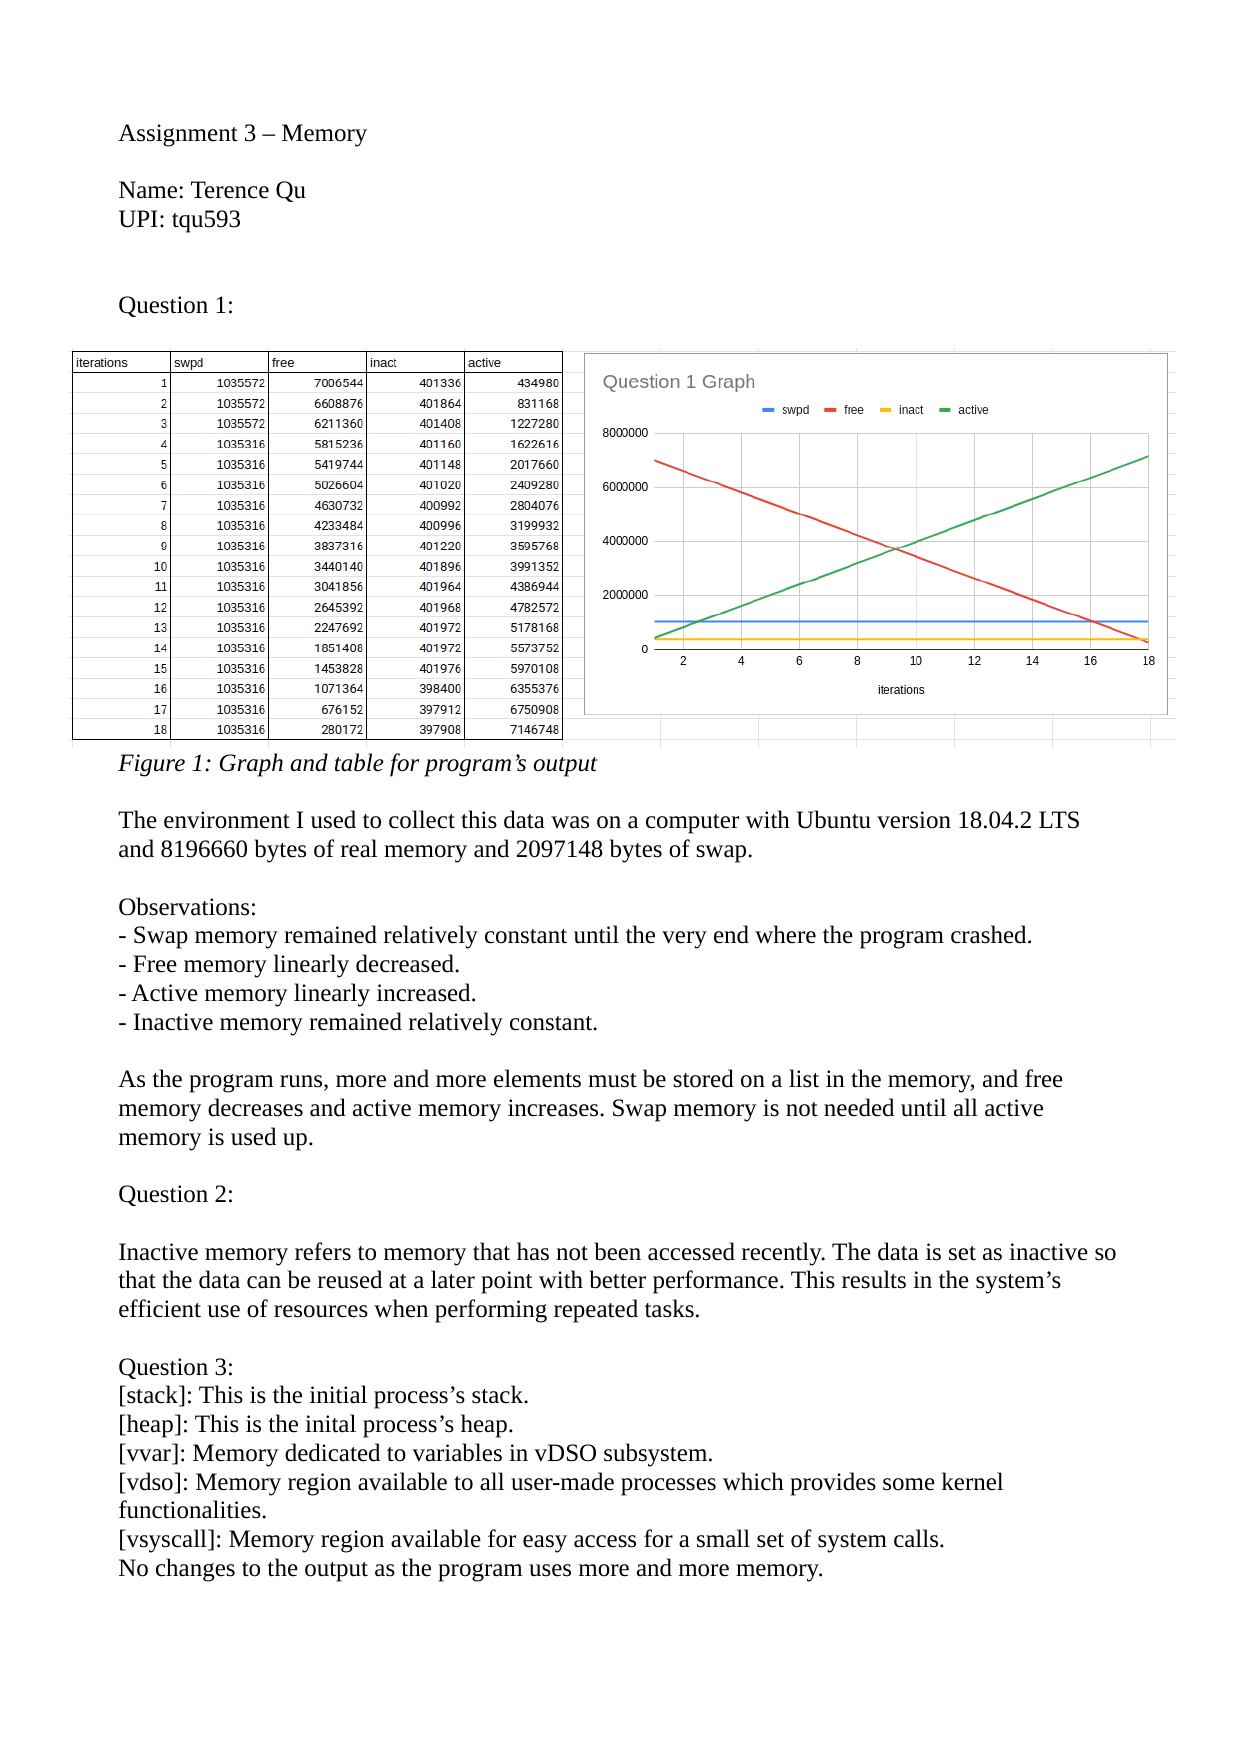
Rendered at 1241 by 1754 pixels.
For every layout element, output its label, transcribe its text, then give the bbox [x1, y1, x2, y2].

text [heap]: This is the inital process’s heap. [118, 1409, 1122, 1438]
text - Swap memory remained relatively constant until the very end where the program crashed. [118, 920, 1122, 949]
text Question 3: [118, 1352, 1122, 1380]
text No changes to the output as the program uses more and more memory. [118, 1553, 1122, 1582]
picture [68, 348, 1177, 748]
text Name: Terence Qu [118, 176, 1122, 204]
text The environment I used to collect this data was on a computer with Ubuntu version 18.04.2 LTS and 8196660 bytes of real memory and 2097148 bytes of swap. [118, 805, 1122, 863]
text Figure 1: Graph and table for program’s output [118, 748, 1122, 777]
text UPI: tqu593 [118, 204, 1122, 233]
text Inactive memory refers to memory that has not been accessed recently. The data is set as inactive so that the data can be reused at a later point with better performance. This results in the system’s efficient use of resources when performing repeated tasks. [118, 1237, 1122, 1323]
text [vdso]: Memory region available to all user-made processes which provides some kernel functionalities. [118, 1467, 1122, 1524]
text - Inactive memory remained relatively constant. [118, 1007, 1122, 1035]
text Observations: [118, 892, 1122, 920]
text [vsyscall]: Memory region available for easy access for a small set of system calls. [118, 1524, 1122, 1553]
text [stack]: This is the initial process’s stack. [118, 1380, 1122, 1409]
text Assignment 3 – Memory [118, 118, 1122, 147]
text Question 1: [118, 291, 1122, 319]
text - Active memory linearly increased. [118, 978, 1122, 1007]
text Question 2: [118, 1179, 1122, 1208]
text [vvar]: Memory dedicated to variables in vDSO subsystem. [118, 1438, 1122, 1467]
text - Free memory linearly decreased. [118, 949, 1122, 978]
text As the program runs, more and more elements must be stored on a list in the memory, and free memory decreases and active memory increases. Swap memory is not needed until all active memory is used up. [118, 1064, 1122, 1150]
